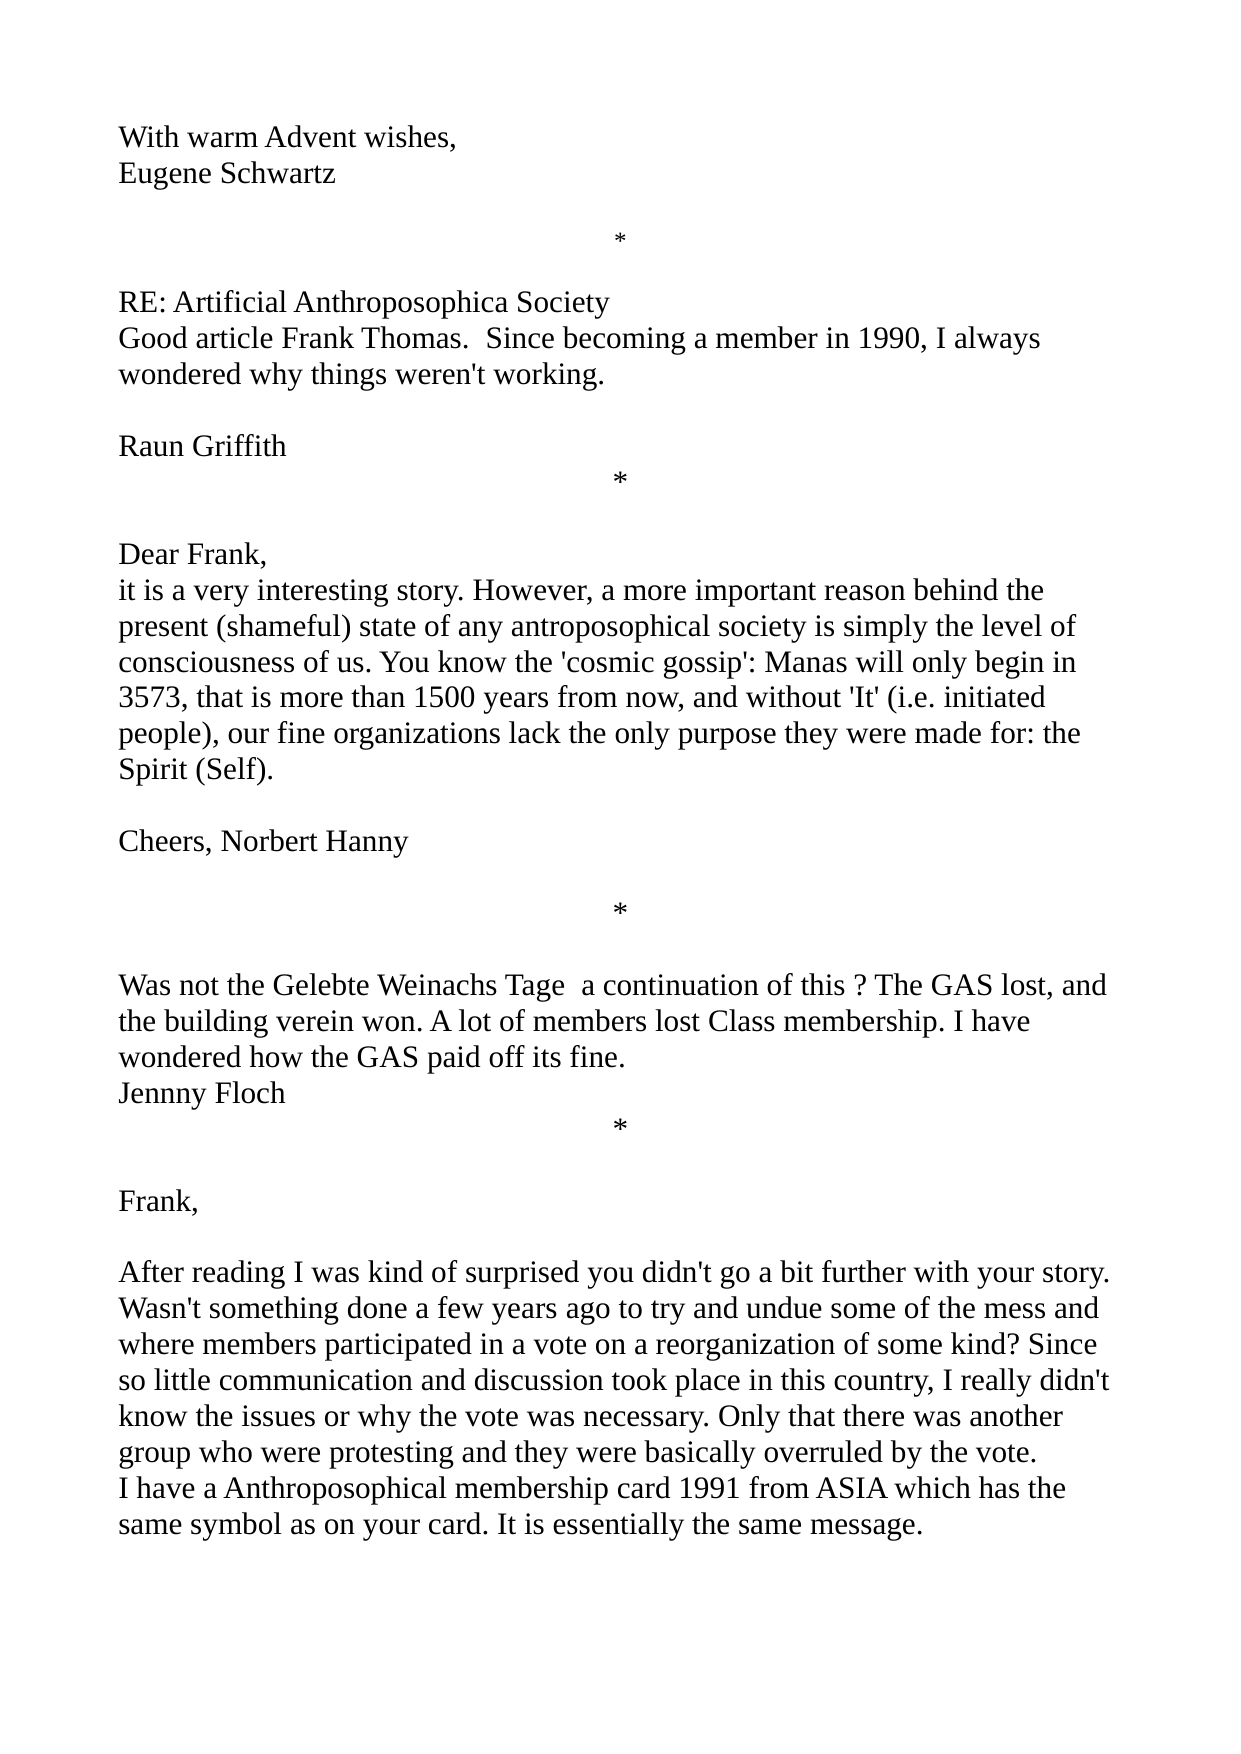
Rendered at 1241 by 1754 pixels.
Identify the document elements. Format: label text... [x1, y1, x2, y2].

text * [118, 463, 1122, 499]
text I have a Anthroposophical membership card 1991 from ASIA which has the same symbol as on your card. It is essentially the same message. [118, 1469, 1122, 1541]
text Eugene Schwartz [118, 154, 1122, 190]
text Frank, [118, 1182, 1122, 1218]
text Jennny Floch [118, 1074, 1122, 1110]
text Cheers, Norbert Hanny [118, 822, 1122, 858]
text Dear Frank, [118, 535, 1122, 571]
text Was not the Gelebte Weinachs Tage a continuation of this ? The GAS lost, and the building verein won. A lot of members lost Class membership. I have wondered how the GAS paid off its fine. [118, 966, 1122, 1074]
text Raun Griffith [118, 427, 1122, 463]
text After reading I was kind of surprised you didn't go a bit further with your story. Wasn't something done a few years ago to try and undue some of the mess and where members participated in a vote on a reorganization of some kind? Since so little communication and discussion took place in this country, I really didn't know the issues or why the vote was necessary. Only that there was another group who were protesting and they were basically overruled by the vote. [118, 1254, 1122, 1469]
text With warm Advent wishes, [118, 118, 1122, 154]
text RE: Artificial Anthroposophica Society [118, 283, 1122, 319]
text it is a very interesting story. However, a more important reason behind the present (shameful) state of any antroposophical society is simply the level of consciousness of us. You know the 'cosmic gossip': Manas will only begin in 3573, that is more than 1500 years from now, and without 'It' (i.e. initiated people), our fine organizations lack the only purpose they were made for: the Spirit (Self). [118, 571, 1122, 787]
text * [118, 894, 1122, 930]
text Good article Frank Thomas. Since becoming a member in 1990, I always wondered why things weren't working. [118, 319, 1122, 391]
text * [118, 1110, 1122, 1146]
text * [118, 226, 1122, 255]
